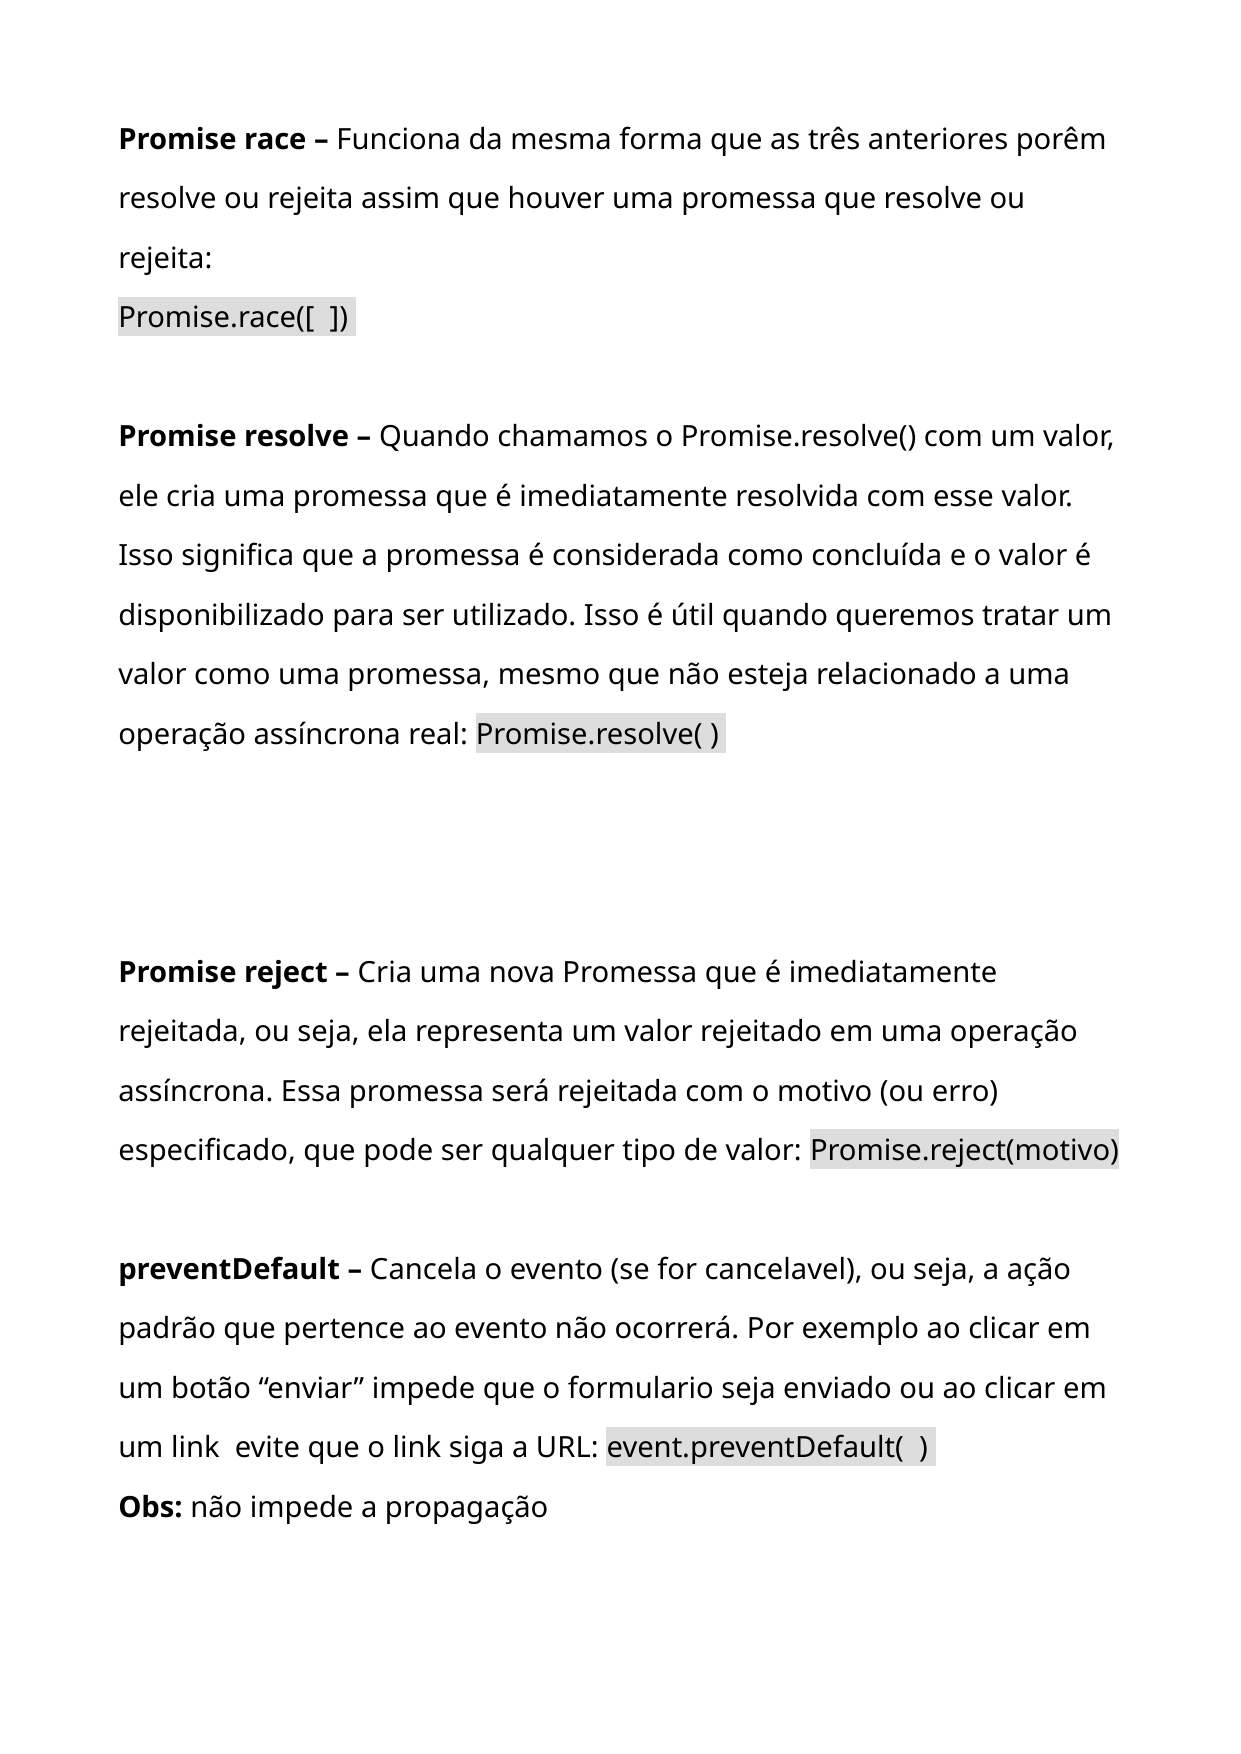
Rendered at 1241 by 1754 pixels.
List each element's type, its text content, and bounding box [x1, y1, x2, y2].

text preventDefault – Cancela o evento (se for cancelavel), ou seja, a ação padrão que pertence ao evento não ocorrerá. Por exemplo ao clicar em um botão “enviar” impede que o formulario seja enviado ou ao clicar em um link evite que o link siga a URL: event.preventDefault( ) [118, 1248, 1122, 1466]
text Promise reject – Cria uma nova Promessa que é imediatamente rejeitada, ou seja, ela representa um valor rejeitado em uma operação assíncrona. Essa promessa será rejeitada com o motivo (ou erro) especificado, que pode ser qualquer tipo de valor: Promise.reject(motivo) [118, 951, 1122, 1169]
text Promise resolve – Quando chamamos o Promise.resolve() com um valor, ele cria uma promessa que é imediatamente resolvida com esse valor. Isso significa que a promessa é considerada como concluída e o valor é disponibilizado para ser utilizado. Isso é útil quando queremos tratar um valor como uma promessa, mesmo que não esteja relacionado a uma operação assíncrona real: Promise.resolve( ) [118, 416, 1122, 753]
text Promise race – Funciona da mesma forma que as três anteriores porêm resolve ou rejeita assim que houver uma promessa que resolve ou rejeita: [118, 118, 1122, 277]
text Obs: não impede a propagação [118, 1486, 1122, 1526]
text Promise.race([ ]) [118, 297, 1122, 336]
